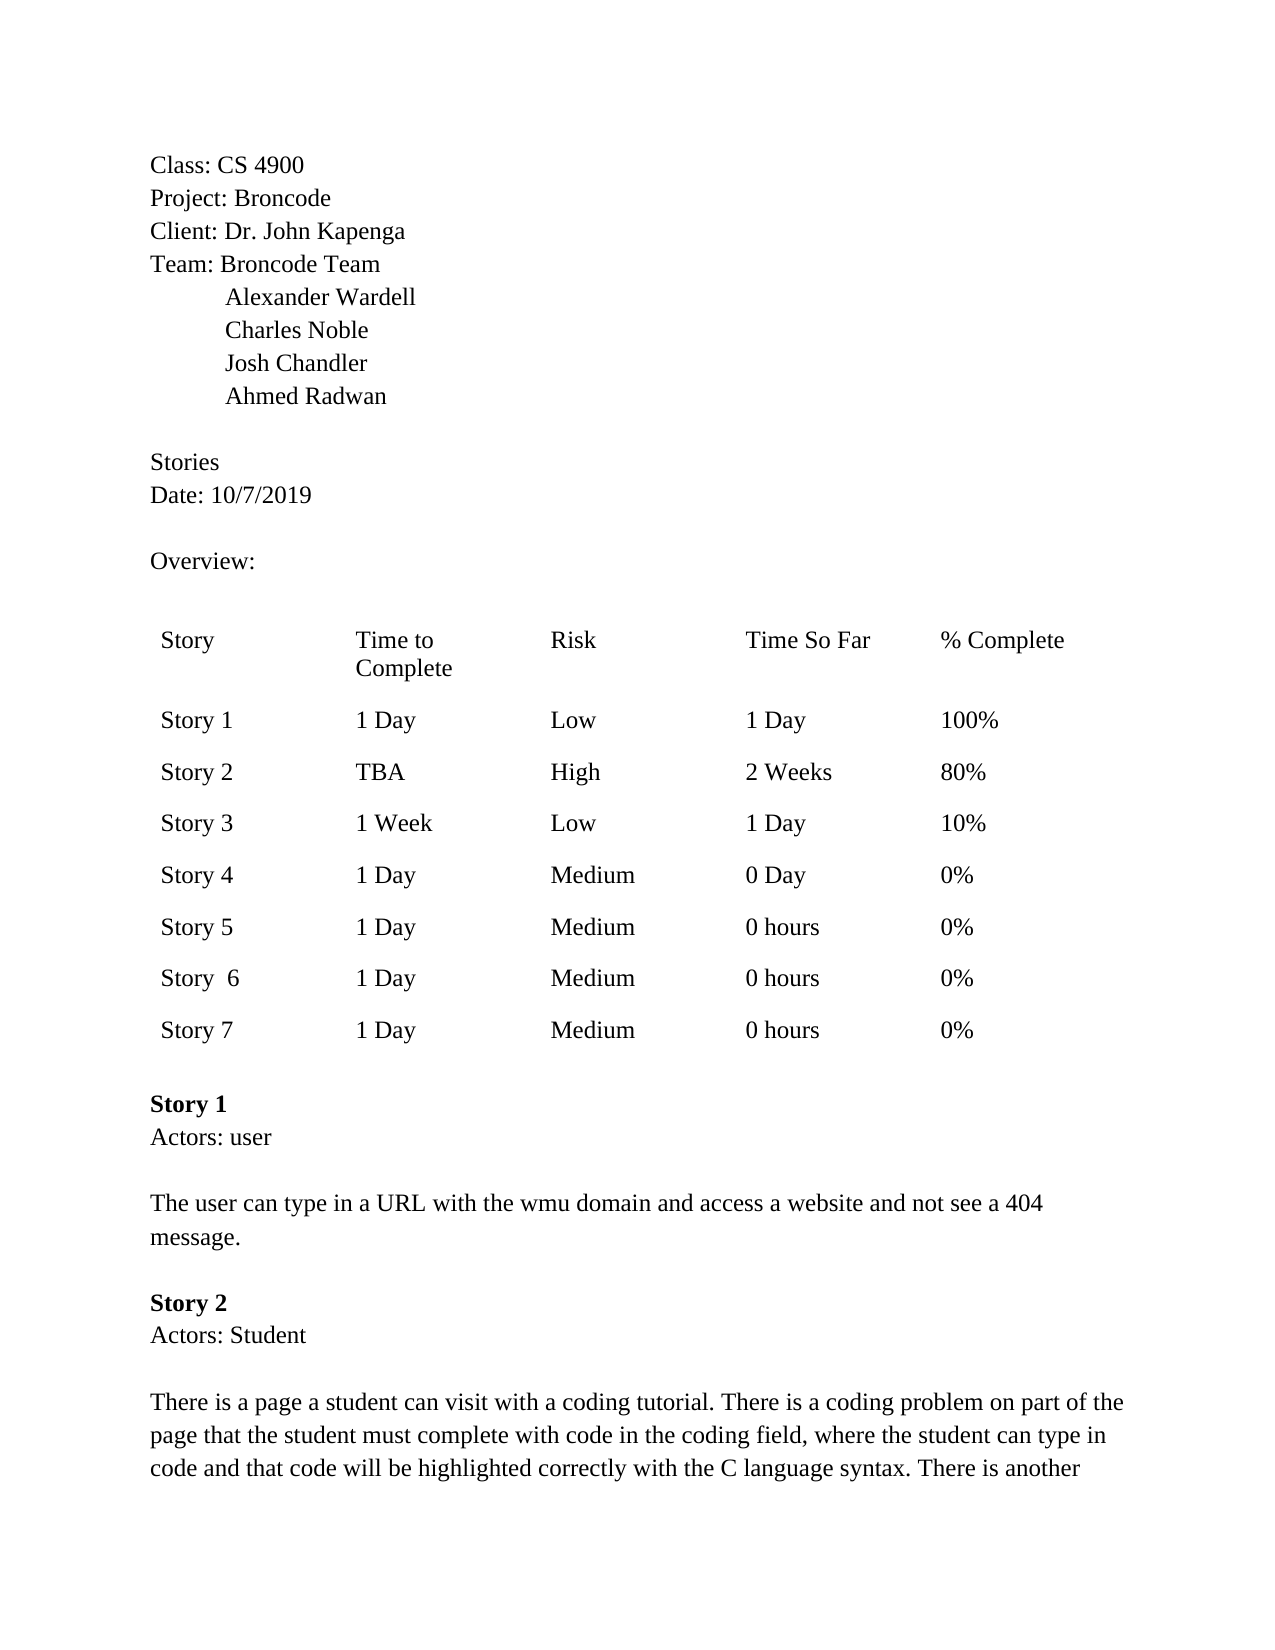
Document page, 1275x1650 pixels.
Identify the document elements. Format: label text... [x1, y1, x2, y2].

text Stories [150, 447, 1125, 476]
table_cell 0% [931, 953, 1124, 1003]
table_cell 1 Day [346, 850, 539, 899]
text Project: Broncode [150, 183, 1125, 212]
table_cell Story 2 [151, 746, 344, 796]
text Client: Dr. John Kapenga [150, 216, 1125, 245]
table_cell 0 Day [736, 850, 929, 899]
text Josh Chandler [150, 348, 1125, 377]
table_cell Low [541, 695, 734, 744]
table_cell 0 hours [736, 901, 929, 951]
text Date: 10/7/2019 [150, 480, 1125, 509]
table_cell Medium [541, 850, 734, 899]
table_header Risk [541, 614, 734, 693]
text Class: CS 4900 [150, 150, 1125, 179]
table_cell 1 Day [346, 1005, 539, 1054]
table_cell Story 5 [151, 901, 344, 951]
text Overview: [150, 546, 1125, 575]
text Actors: user [150, 1122, 1125, 1151]
text There is a page a student can visit with a coding tutorial. There is a coding problem on part of the page that the student must complete with code in the coding field, where the student can type in code and that code will be highlighted correctly with the C language syntax. There is another [150, 1387, 1125, 1481]
table_header Time to Complete [346, 614, 539, 693]
table_cell High [541, 746, 734, 796]
table_cell Low [541, 798, 734, 848]
table_header % Complete [931, 614, 1124, 693]
text Story 1 [150, 1089, 1125, 1118]
table_cell 1 Day [736, 695, 929, 744]
table_cell 0% [931, 850, 1124, 899]
table_header Story [151, 614, 344, 693]
text Story 2 [150, 1288, 1125, 1316]
table_cell 1 Day [346, 695, 539, 744]
table_cell 10% [931, 798, 1124, 848]
table_cell 100% [931, 695, 1124, 744]
table_cell Medium [541, 1005, 734, 1054]
text Actors: Student [150, 1321, 1125, 1349]
table_cell 80% [931, 746, 1124, 796]
table_cell 1 Day [346, 901, 539, 951]
table_cell 2 Weeks [736, 746, 929, 796]
text Charles Noble [150, 315, 1125, 344]
text The user can type in a URL with the wmu domain and access a website and not see a 404 message. [150, 1188, 1125, 1250]
text Ahmed Radwan [150, 381, 1125, 410]
table_cell Story 7 [151, 1005, 344, 1054]
table_header Time So Far [736, 614, 929, 693]
table_cell 1 Day [736, 798, 929, 848]
table_cell Story 1 [151, 695, 344, 744]
table_cell Medium [541, 953, 734, 1003]
table_cell 0 hours [736, 953, 929, 1003]
table_cell TBA [346, 746, 539, 796]
table_cell 0 hours [736, 1005, 929, 1054]
table_cell Story 6 [151, 953, 344, 1003]
table_cell Story 4 [151, 850, 344, 899]
table_cell Story 3 [151, 798, 344, 848]
table_cell 0% [931, 1005, 1124, 1054]
text Team: Broncode Team [150, 249, 1125, 278]
table_cell 1 Day [346, 953, 539, 1003]
table_cell Medium [541, 901, 734, 951]
table_cell 1 Week [346, 798, 539, 848]
text Alexander Wardell [150, 282, 1125, 311]
table_cell 0% [931, 901, 1124, 951]
